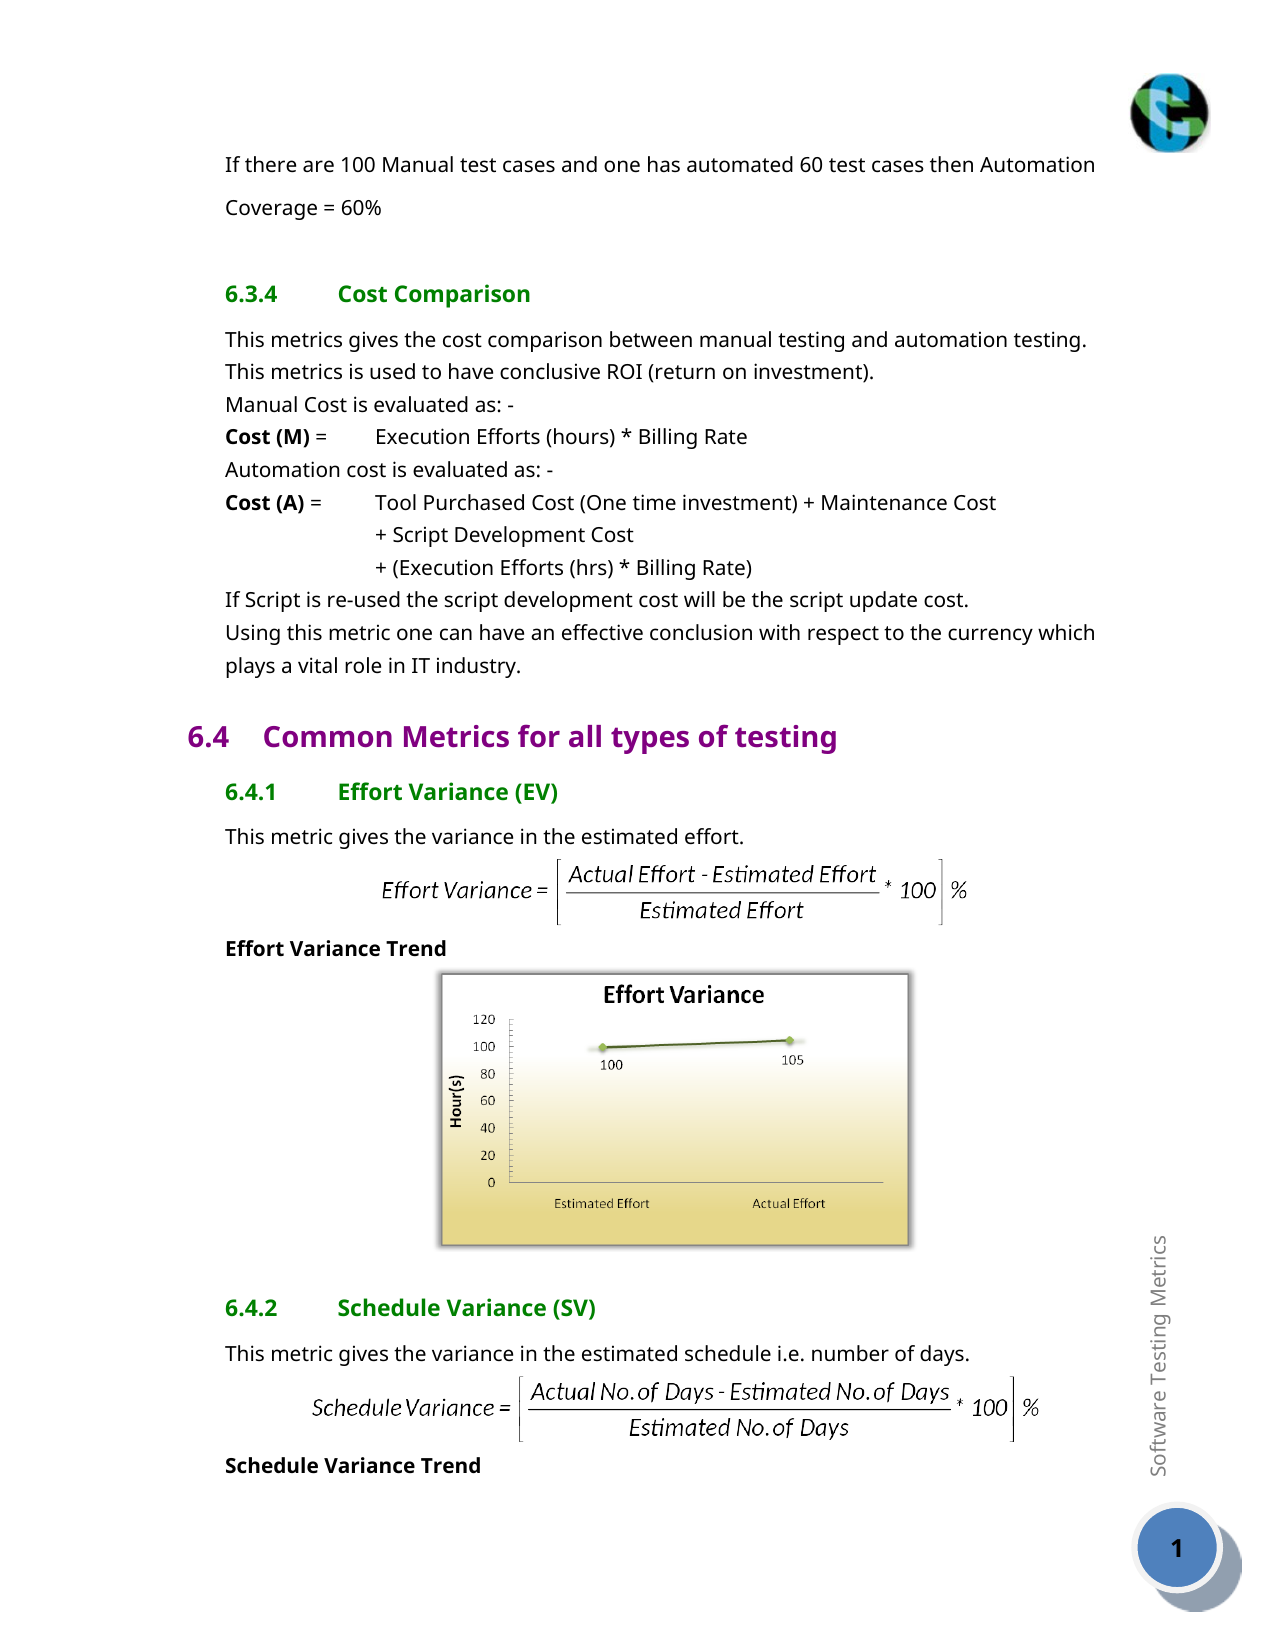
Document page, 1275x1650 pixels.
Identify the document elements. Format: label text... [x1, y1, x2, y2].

text Using this metric one can have an effective conclusion with respect to the currency which plays a vital role in IT industry. [225, 618, 1125, 679]
text Cost (A) = Tool Purchased Cost (One time investment) + Maintenance Cost [225, 488, 1125, 516]
subtitle Schedule Variance (SV) [225, 1292, 1125, 1323]
subtitle Cost Comparison [225, 278, 1125, 309]
picture [1128, 73, 1211, 153]
text + (Execution Efforts (hrs) * Billing Rate) [300, 553, 1125, 581]
text Cost (M) = Execution Efforts (hours) * Billing Rate [150, 422, 1125, 451]
text Manual Cost is evaluated as: - [150, 390, 1125, 418]
picture [431, 967, 919, 1252]
text Schedule Variance Trend [225, 1451, 1125, 1479]
text + Script Development Cost [300, 520, 1125, 549]
subtitle Common Metrics for all types of testing [187, 716, 1125, 756]
subtitle Effort Variance (EV) [225, 775, 1125, 807]
text This metric gives the variance in the estimated schedule i.e. number of days. [225, 1339, 1113, 1367]
text This metric gives the variance in the estimated effort. [225, 822, 1113, 851]
text If there are 100 Manual test cases and one has automated 60 test cases then Automation Coverage = 60% [225, 150, 1113, 221]
text Automation cost is evaluated as: - [225, 455, 1113, 483]
text This metrics gives the cost comparison between manual testing and automation testing. This metrics is used to have conclusive ROI (return on investment). [225, 325, 1113, 386]
text If Script is re-used the script development cost will be the script update cost. [225, 586, 1113, 614]
text Effort Variance Trend [225, 934, 1125, 963]
